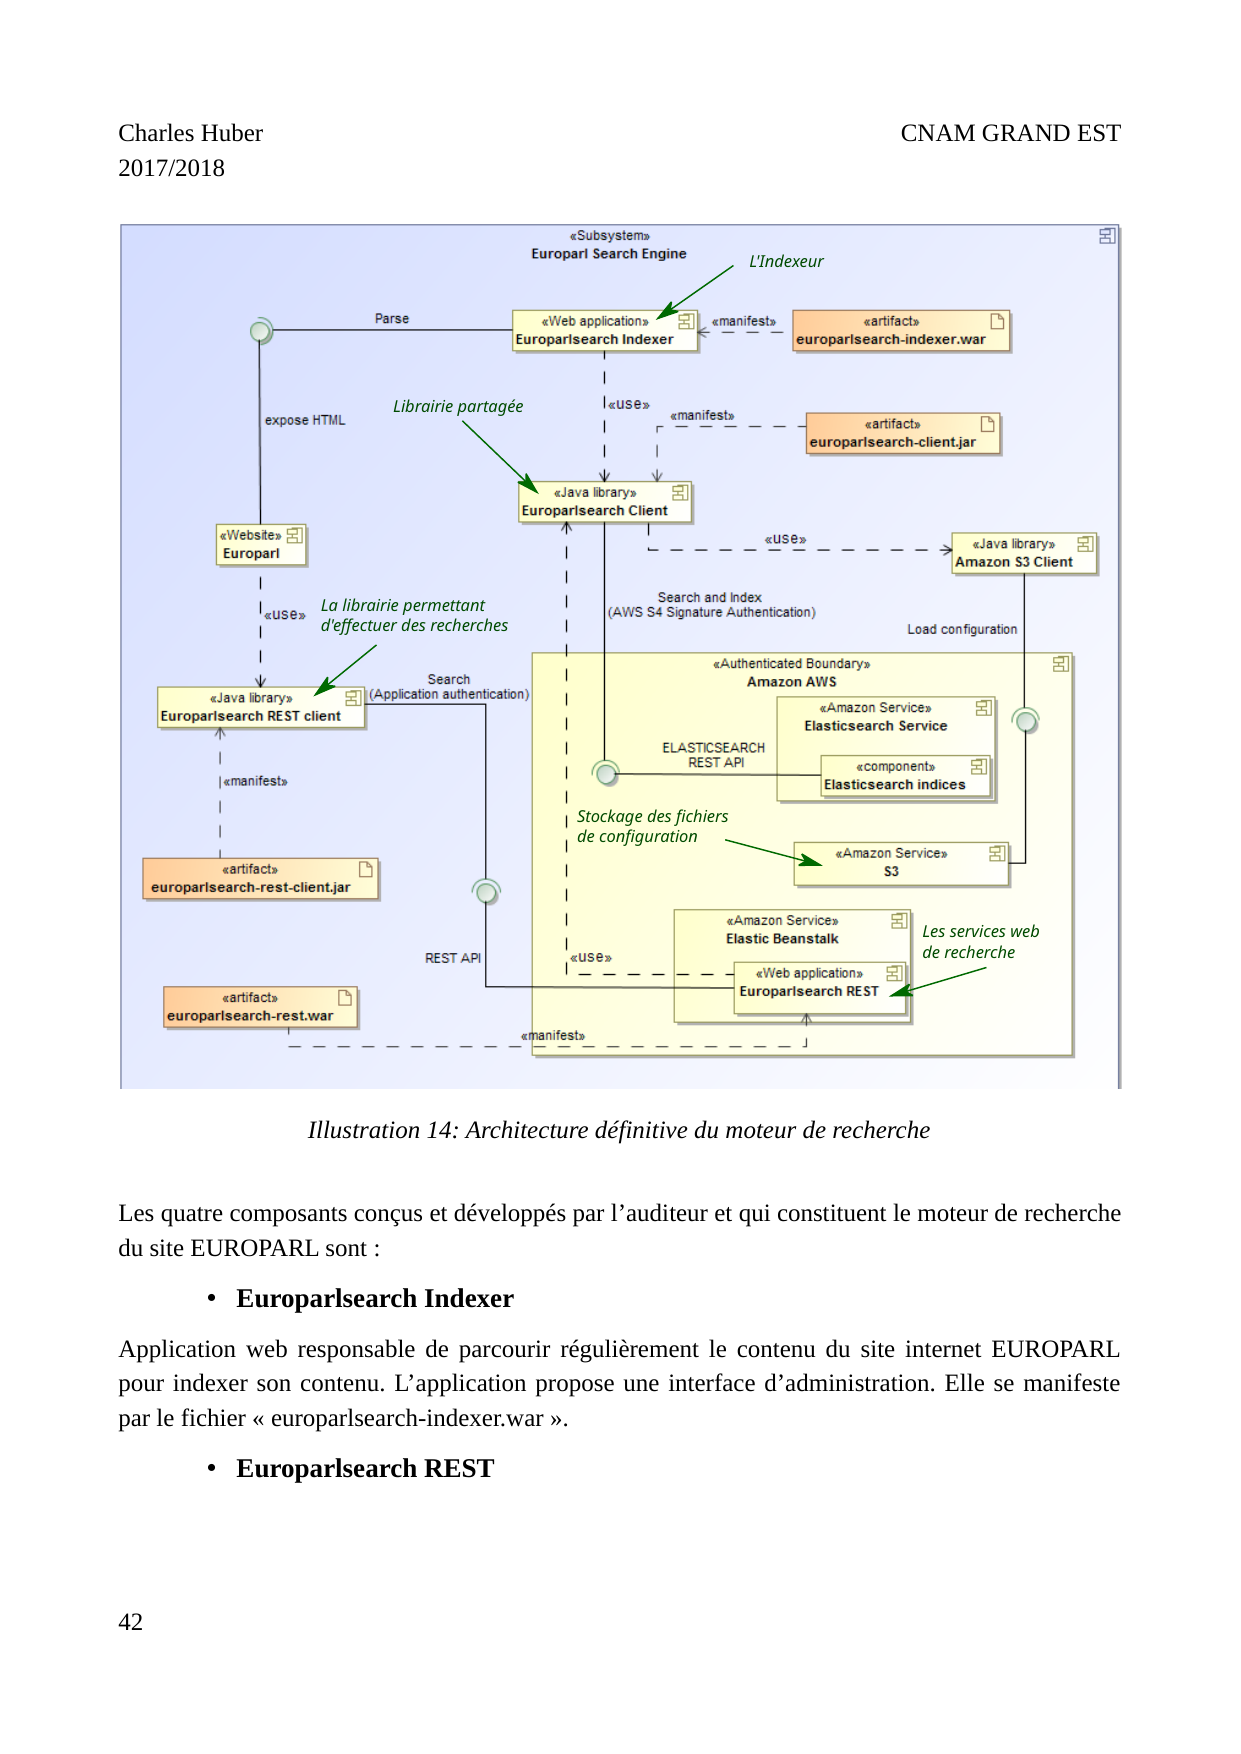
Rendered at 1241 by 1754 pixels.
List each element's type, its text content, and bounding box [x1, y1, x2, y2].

subtitle Europarlsearch Indexer [207, 1282, 1122, 1313]
subtitle Europarlsearch REST [207, 1452, 1122, 1483]
text Application web responsable de parcourir régulièrement le contenu du site internet EUROPARL pour indexer son contenu. L’application propose une interface d’administration. Elle se manifeste par le fichier « europarlsearch-indexer.war ». [118, 1334, 1122, 1432]
text Les quatre composants conçus et développés par l’auditeur et qui constituent le moteur de recherche du site EUROPARL sont : [118, 1198, 1122, 1262]
text Illustration 14: Architecture définitive du moteur de recherche [118, 1089, 1122, 1144]
